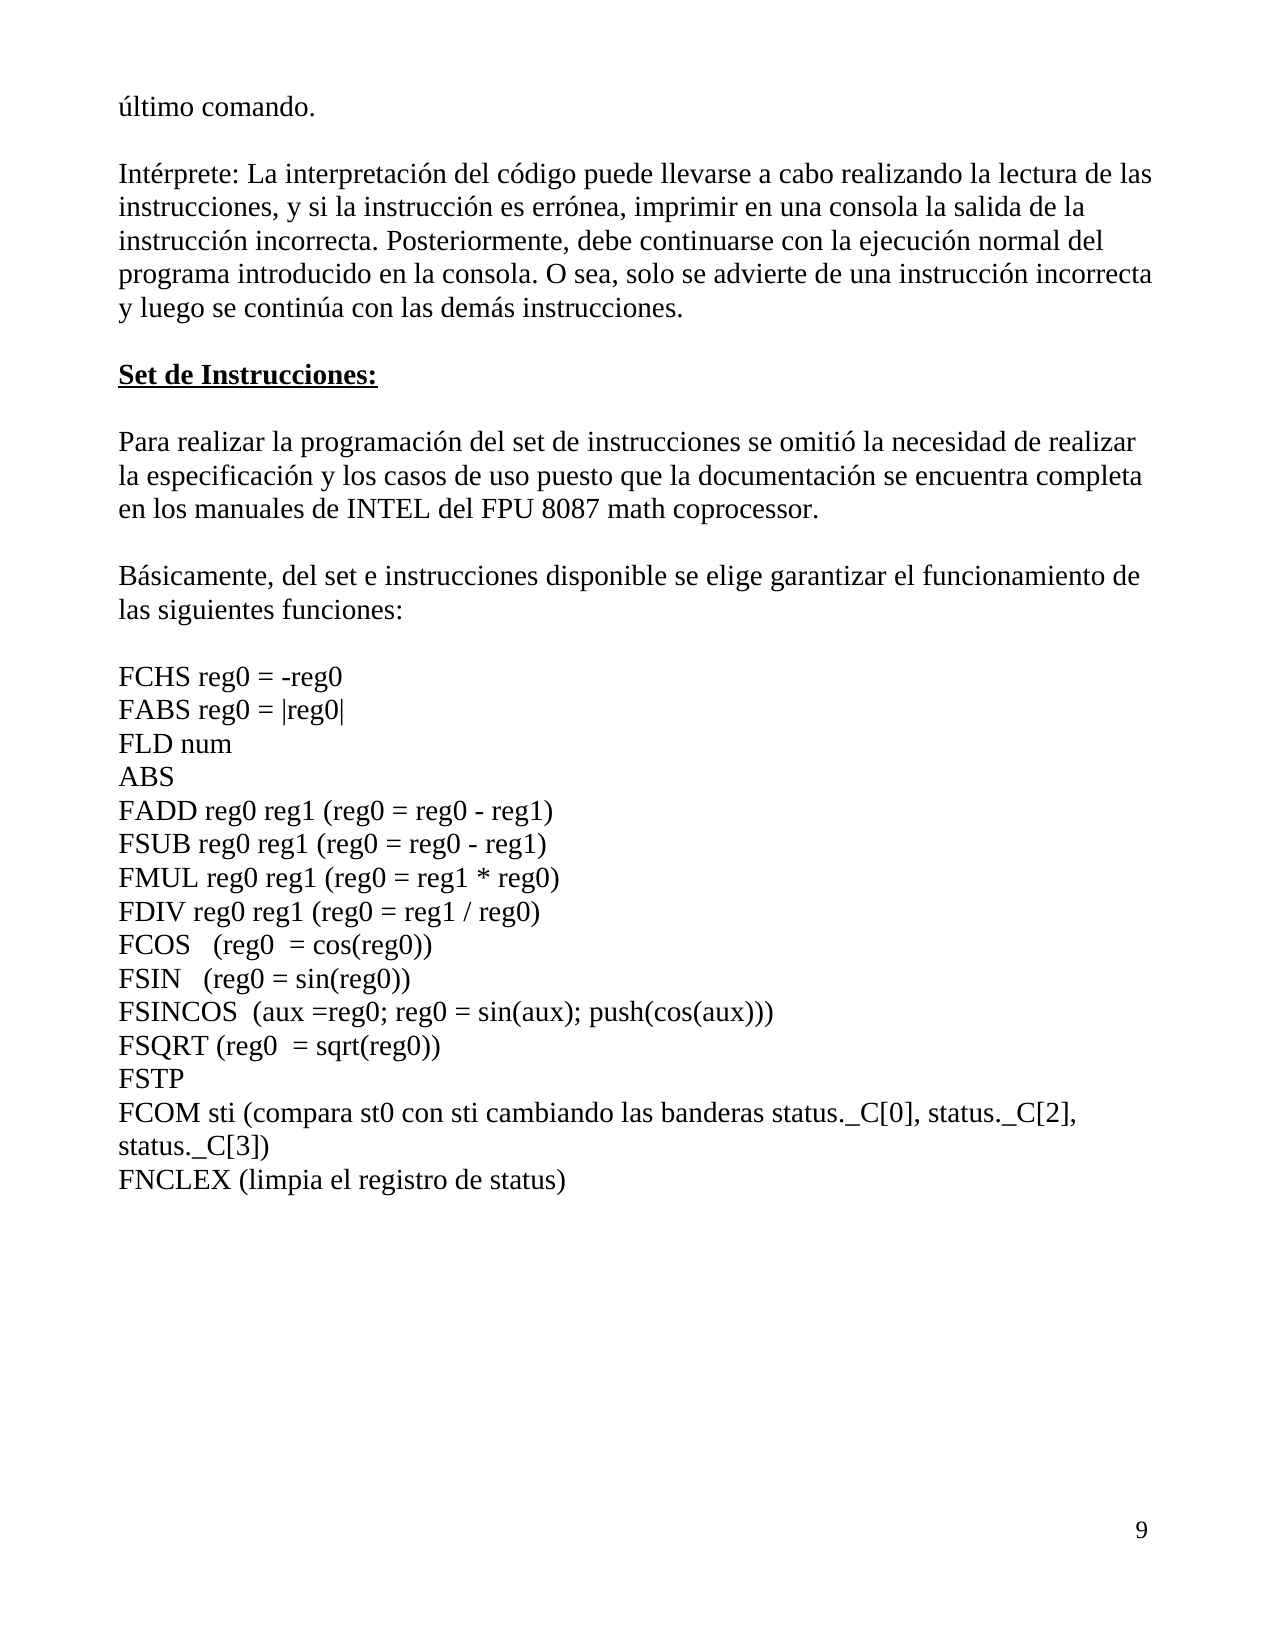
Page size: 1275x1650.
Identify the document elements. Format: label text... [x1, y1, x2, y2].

text FNCLEX (limpia el registro de status) [118, 1162, 1157, 1196]
text FSQRT (reg0 = sqrt(reg0)) [118, 1028, 1157, 1061]
text FCOM sti (compara st0 con sti cambiando las banderas status._C[0], status._C[2], status._C[3]) [118, 1095, 1157, 1162]
text FSIN (reg0 = sin(reg0)) [118, 961, 1157, 994]
text FCOS (reg0 = cos(reg0)) [118, 927, 1157, 961]
text FLD num [118, 726, 1157, 759]
text último comando. [118, 89, 1157, 122]
text FADD reg0 reg1 (reg0 = reg0 - reg1) [118, 793, 1157, 827]
text Intérprete: La interpretación del código puede llevarse a cabo realizando la lectura de las instrucciones, y si la instrucción es errónea, imprimir en una consola la salida de la instrucción incorrecta. Posteriormente, debe continuarse con la ejecución normal del programa introducido en la consola. O sea, solo se advierte de una instrucción incorrecta y luego se continúa con las demás instrucciones. [118, 156, 1157, 323]
text FSINCOS (aux =reg0; reg0 = sin(aux); push(cos(aux))) [118, 994, 1157, 1028]
text ABS [118, 759, 1157, 793]
text FSUB reg0 reg1 (reg0 = reg0 - reg1) [118, 827, 1157, 860]
text FDIV reg0 reg1 (reg0 = reg1 / reg0) [118, 894, 1157, 927]
text FCHS reg0 = -reg0 [118, 659, 1157, 692]
text Básicamente, del set e instrucciones disponible se elige garantizar el funcionamiento de las siguientes funciones: [118, 558, 1157, 625]
text Set de Instrucciones: [118, 357, 1157, 391]
text FSTP [118, 1061, 1157, 1095]
text FMUL reg0 reg1 (reg0 = reg1 * reg0) [118, 860, 1157, 894]
text Para realizar la programación del set de instrucciones se omitió la necesidad de realizar la especificación y los casos de uso puesto que la documentación se encuentra completa en los manuales de INTEL del FPU 8087 math coprocessor. [118, 424, 1157, 525]
text FABS reg0 = |reg0| [118, 692, 1157, 726]
